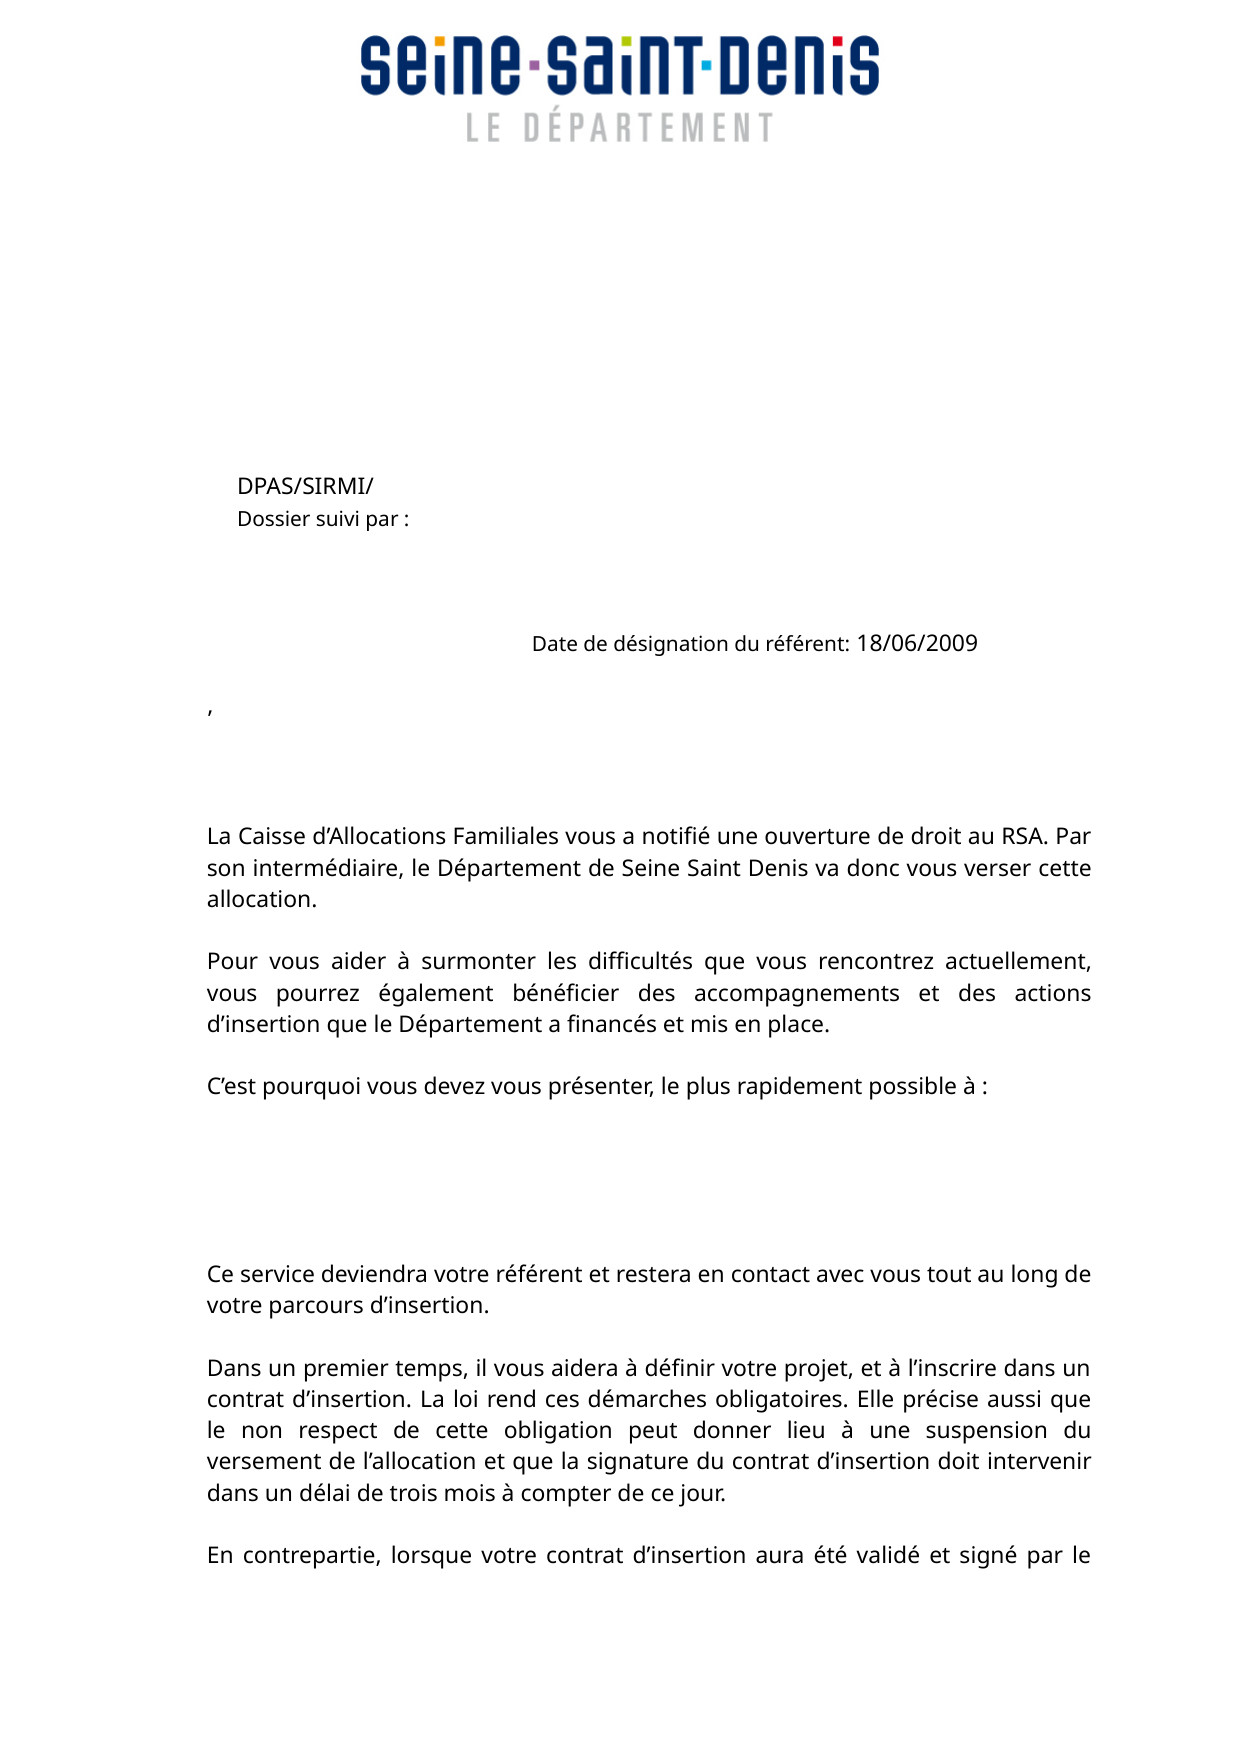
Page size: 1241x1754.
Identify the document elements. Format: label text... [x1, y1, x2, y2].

text Pour vous aider à surmonter les difficultés que vous rencontrez actuellement, vous pourrez également bénéficier des accompagnements et des actions d’insertion que le Département a financés et mis en place. [207, 945, 1092, 1039]
text , [207, 689, 1092, 720]
text Dans un premier temps, il vous aidera à définir votre projet, et à l’inscrire dans un contrat d’insertion. La loi rend ces démarches obligatoires. Elle précise aussi que le non respect de cette obligation peut donner lieu à une suspension du versement de l’allocation et que la signature du contrat d’insertion doit intervenir dans un délai de trois mois à compter de ce jour. [207, 1351, 1092, 1508]
text C’est pourquoi vous devez vous présenter, le plus rapidement possible à : [207, 1070, 1092, 1101]
text Dossier suivi par : [236, 501, 1092, 533]
text Date de désignation du référent: 18/06/2009 [236, 626, 1092, 658]
text DPAS/SIRMI/ [236, 470, 1092, 501]
text En contrepartie, lorsque votre contrat d’insertion aura été validé et signé par le [207, 1539, 1092, 1570]
picture [324, 0, 916, 179]
text Ce service deviendra votre référent et restera en contact avec vous tout au long de votre parcours d’insertion. [207, 1258, 1092, 1320]
text La Caisse d’Allocations Familiales vous a notifié une ouverture de droit au RSA. Par son intermédiaire, le Département de Seine Saint Denis va donc vous verser cette allocation. [207, 820, 1092, 914]
